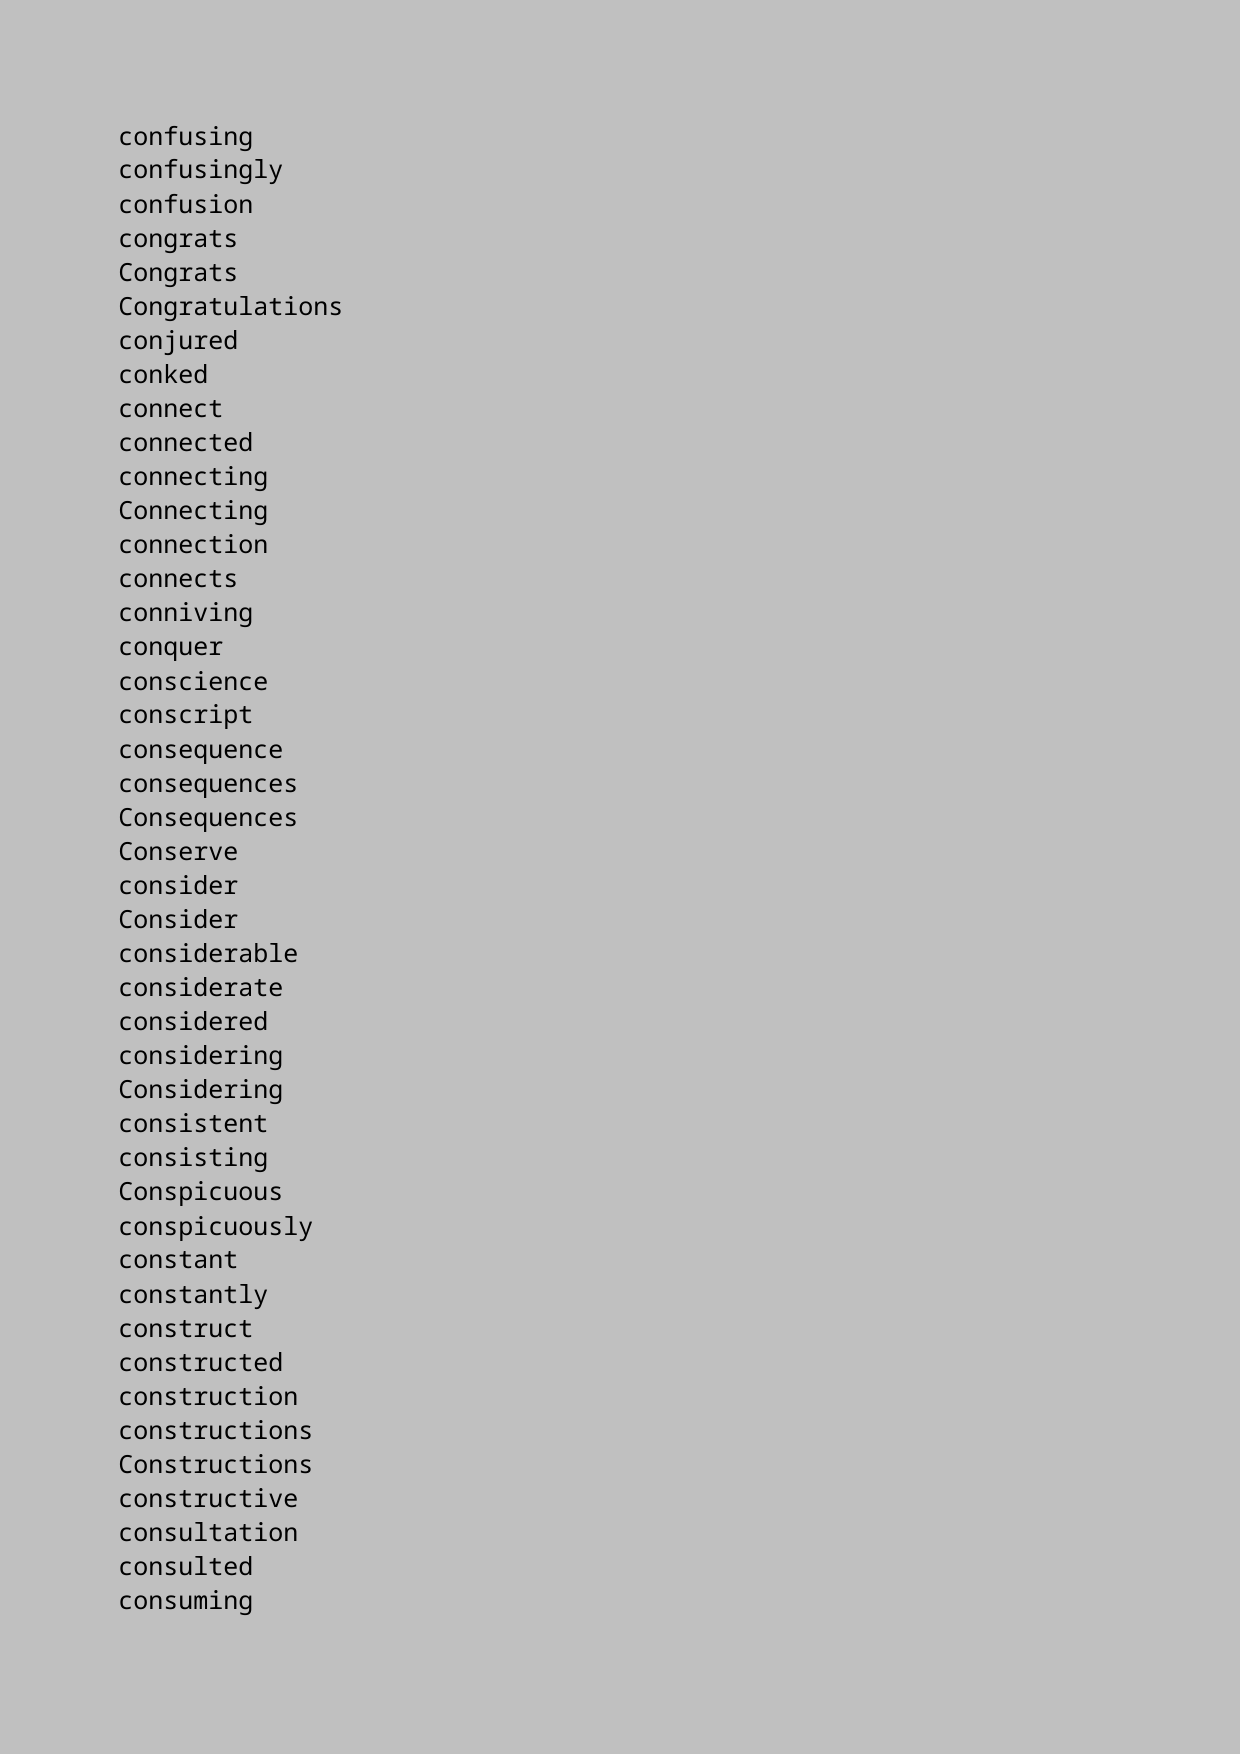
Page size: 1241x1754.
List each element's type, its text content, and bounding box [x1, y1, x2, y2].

text Congratulations [118, 288, 1122, 322]
text conscript [118, 697, 1122, 731]
text congrats [118, 220, 1122, 254]
text connect [118, 391, 1122, 425]
text consulted [118, 1549, 1122, 1583]
text connecting [118, 459, 1122, 493]
text consultation [118, 1515, 1122, 1549]
text consisting [118, 1140, 1122, 1174]
text conscience [118, 663, 1122, 697]
text constructed [118, 1344, 1122, 1378]
text consuming [118, 1583, 1122, 1617]
text consequence [118, 731, 1122, 765]
text consider [118, 867, 1122, 902]
text constant [118, 1242, 1122, 1276]
text conniving [118, 595, 1122, 629]
text Connecting [118, 493, 1122, 527]
text Constructions [118, 1447, 1122, 1481]
text conspicuously [118, 1208, 1122, 1242]
text conjured [118, 322, 1122, 357]
text considerable [118, 936, 1122, 970]
text constructions [118, 1412, 1122, 1447]
text confusingly [118, 152, 1122, 186]
text construction [118, 1378, 1122, 1412]
text considerate [118, 970, 1122, 1004]
text considered [118, 1004, 1122, 1038]
text considering [118, 1038, 1122, 1072]
text connected [118, 425, 1122, 459]
text confusion [118, 186, 1122, 220]
text connection [118, 527, 1122, 561]
text connects [118, 561, 1122, 595]
text consequences [118, 765, 1122, 799]
text constructive [118, 1481, 1122, 1515]
text constantly [118, 1276, 1122, 1310]
text construct [118, 1310, 1122, 1344]
text conquer [118, 629, 1122, 663]
text Consider [118, 902, 1122, 936]
text conked [118, 357, 1122, 391]
text Consequences [118, 799, 1122, 833]
text Conserve [118, 833, 1122, 867]
text Conspicuous [118, 1174, 1122, 1208]
text consistent [118, 1106, 1122, 1140]
text Considering [118, 1072, 1122, 1106]
text Congrats [118, 254, 1122, 288]
text confusing [118, 118, 1122, 152]
